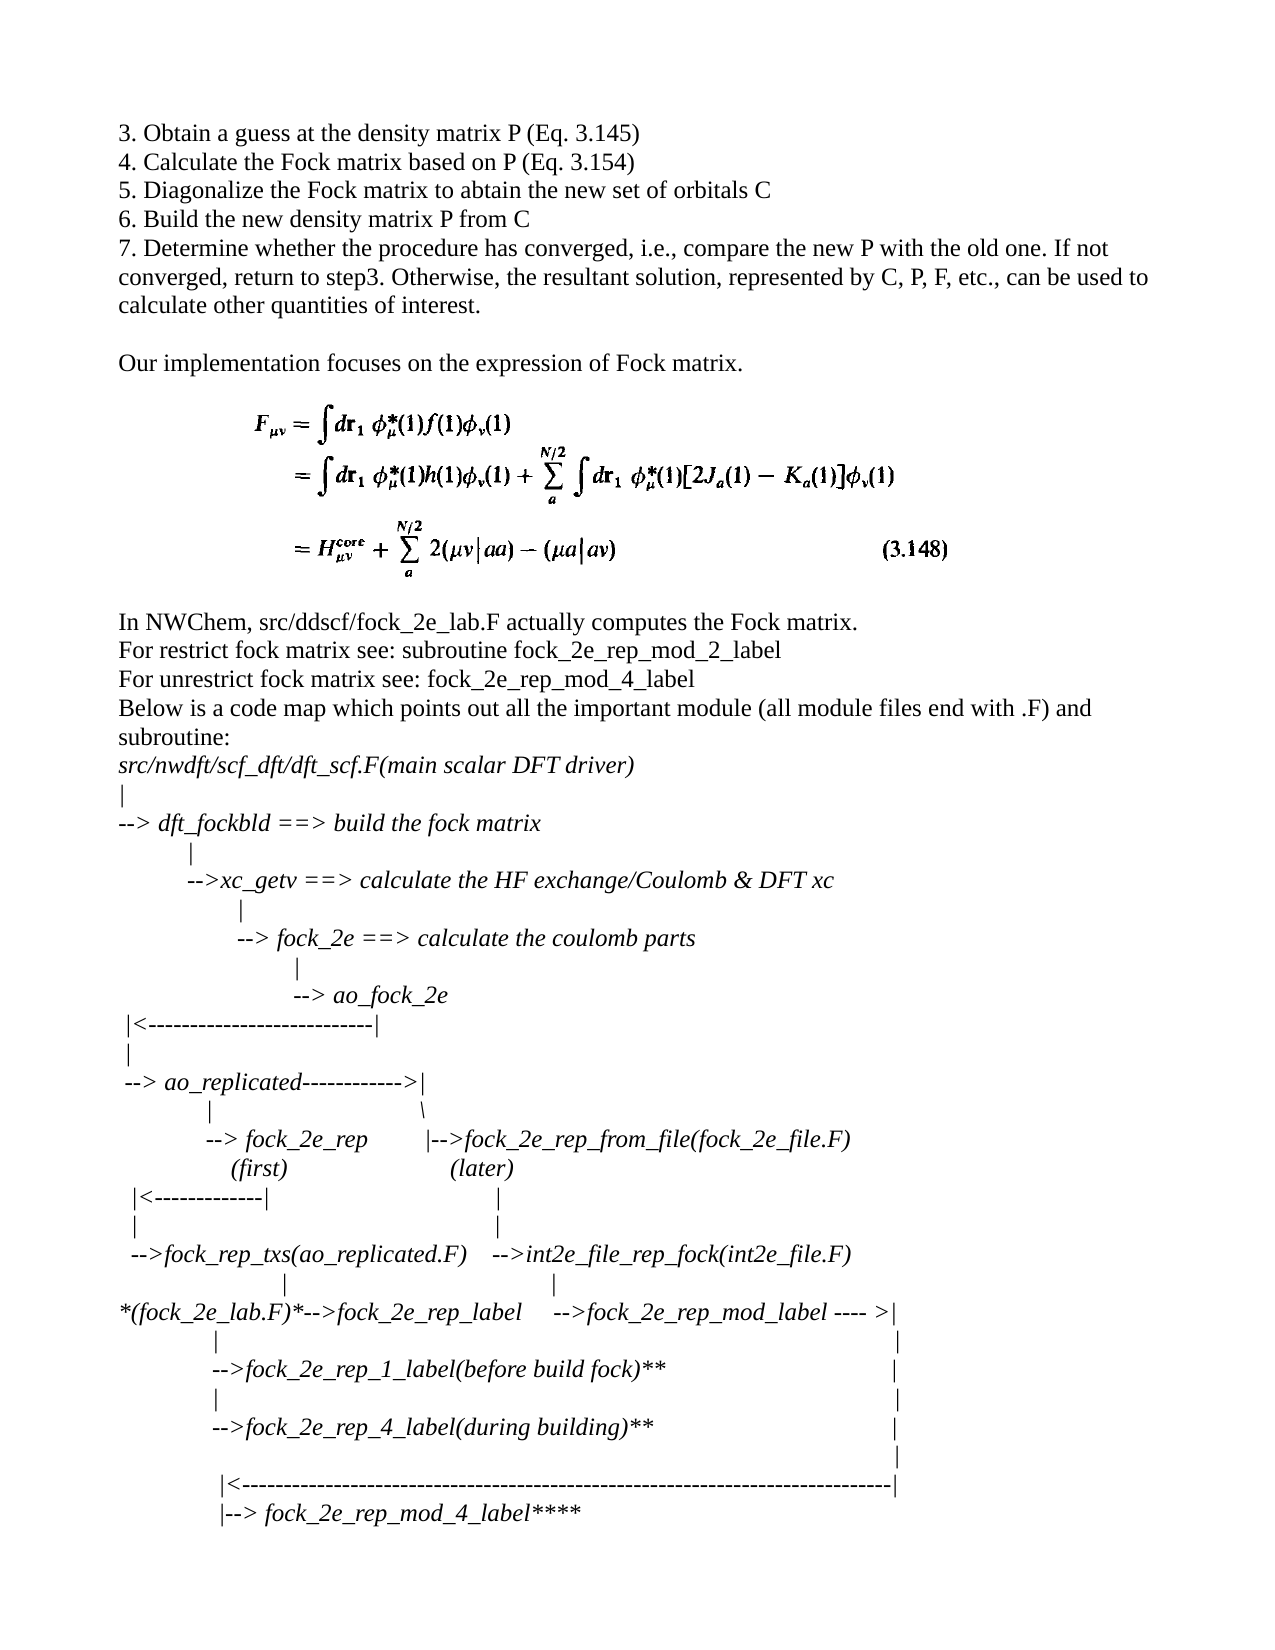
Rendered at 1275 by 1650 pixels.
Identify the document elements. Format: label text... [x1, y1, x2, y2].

text |<---------------------------| [118, 1009, 1157, 1038]
text --> dft_fockbld ==> build the fock matrix [118, 808, 1157, 837]
text For unrestrict fock matrix see: fock_2e_rep_mod_4_label [118, 664, 1157, 693]
text In NWChem, src/ddscf/fock_2e_lab.F actually computes the Fock matrix. [118, 607, 1157, 636]
text |--> fock_2e_rep_mod_4_label**** [118, 1498, 1157, 1527]
text -->xc_getv ==> calculate the HF exchange/Coulomb & DFT xc [118, 866, 1157, 894]
text | | [118, 1211, 1157, 1239]
text 3. Obtain a guess at the density matrix P (Eq. 3.145) [118, 118, 1157, 147]
text For restrict fock matrix see: subroutine fock_2e_rep_mod_2_label [118, 636, 1157, 664]
text (first) (later) [118, 1153, 1157, 1182]
text |<------------------------------------------------------------------------------| [118, 1469, 1157, 1498]
text | [118, 837, 1157, 866]
text | \ [118, 1096, 1157, 1124]
text | [118, 1441, 1157, 1469]
text | [118, 779, 1157, 808]
text 4. Calculate the Fock matrix based on P (Eq. 3.154) [118, 147, 1157, 176]
text | | [118, 1268, 1157, 1297]
text | | [118, 1383, 1157, 1412]
text | [118, 894, 1157, 923]
text -->fock_rep_txs(ao_replicated.F) -->int2e_file_rep_fock(int2e_file.F) [118, 1239, 1157, 1268]
text src/nwdft/scf_dft/dft_scf.F(main scalar DFT driver) [118, 751, 1157, 779]
text --> ao_replicated------------>| [118, 1067, 1157, 1096]
text -->fock_2e_rep_4_label(during building)** | [118, 1412, 1157, 1441]
text *(fock_2e_lab.F)*-->fock_2e_rep_label -->fock_2e_rep_mod_label ---- >| [118, 1297, 1157, 1326]
text |<-------------| | [118, 1182, 1157, 1211]
text Our implementation focuses on the expression of Fock matrix. [118, 348, 1157, 377]
text --> fock_2e ==> calculate the coulomb parts [118, 923, 1157, 952]
text | [118, 952, 1157, 981]
text --> fock_2e_rep |-->fock_2e_rep_from_file(fock_2e_file.F) [118, 1124, 1157, 1153]
text 7. Determine whether the procedure has converged, i.e., compare the new P with the old one. If not converged, return to step3. Otherwise, the resultant solution, represented by C, P, F, etc., can be used to calculate other quantities of interest. [118, 233, 1157, 319]
text --> ao_fock_2e [118, 981, 1157, 1009]
text -->fock_2e_rep_1_label(before build fock)** | [118, 1354, 1157, 1383]
text 6. Build the new density matrix P from C [118, 204, 1157, 233]
text 5. Diagonalize the Fock matrix to abtain the new set of orbitals C [118, 176, 1157, 204]
text | | [118, 1326, 1157, 1354]
text Below is a code map which points out all the important module (all module files end with .F) and subroutine: [118, 693, 1157, 751]
picture [242, 397, 973, 587]
text | [118, 1038, 1157, 1067]
